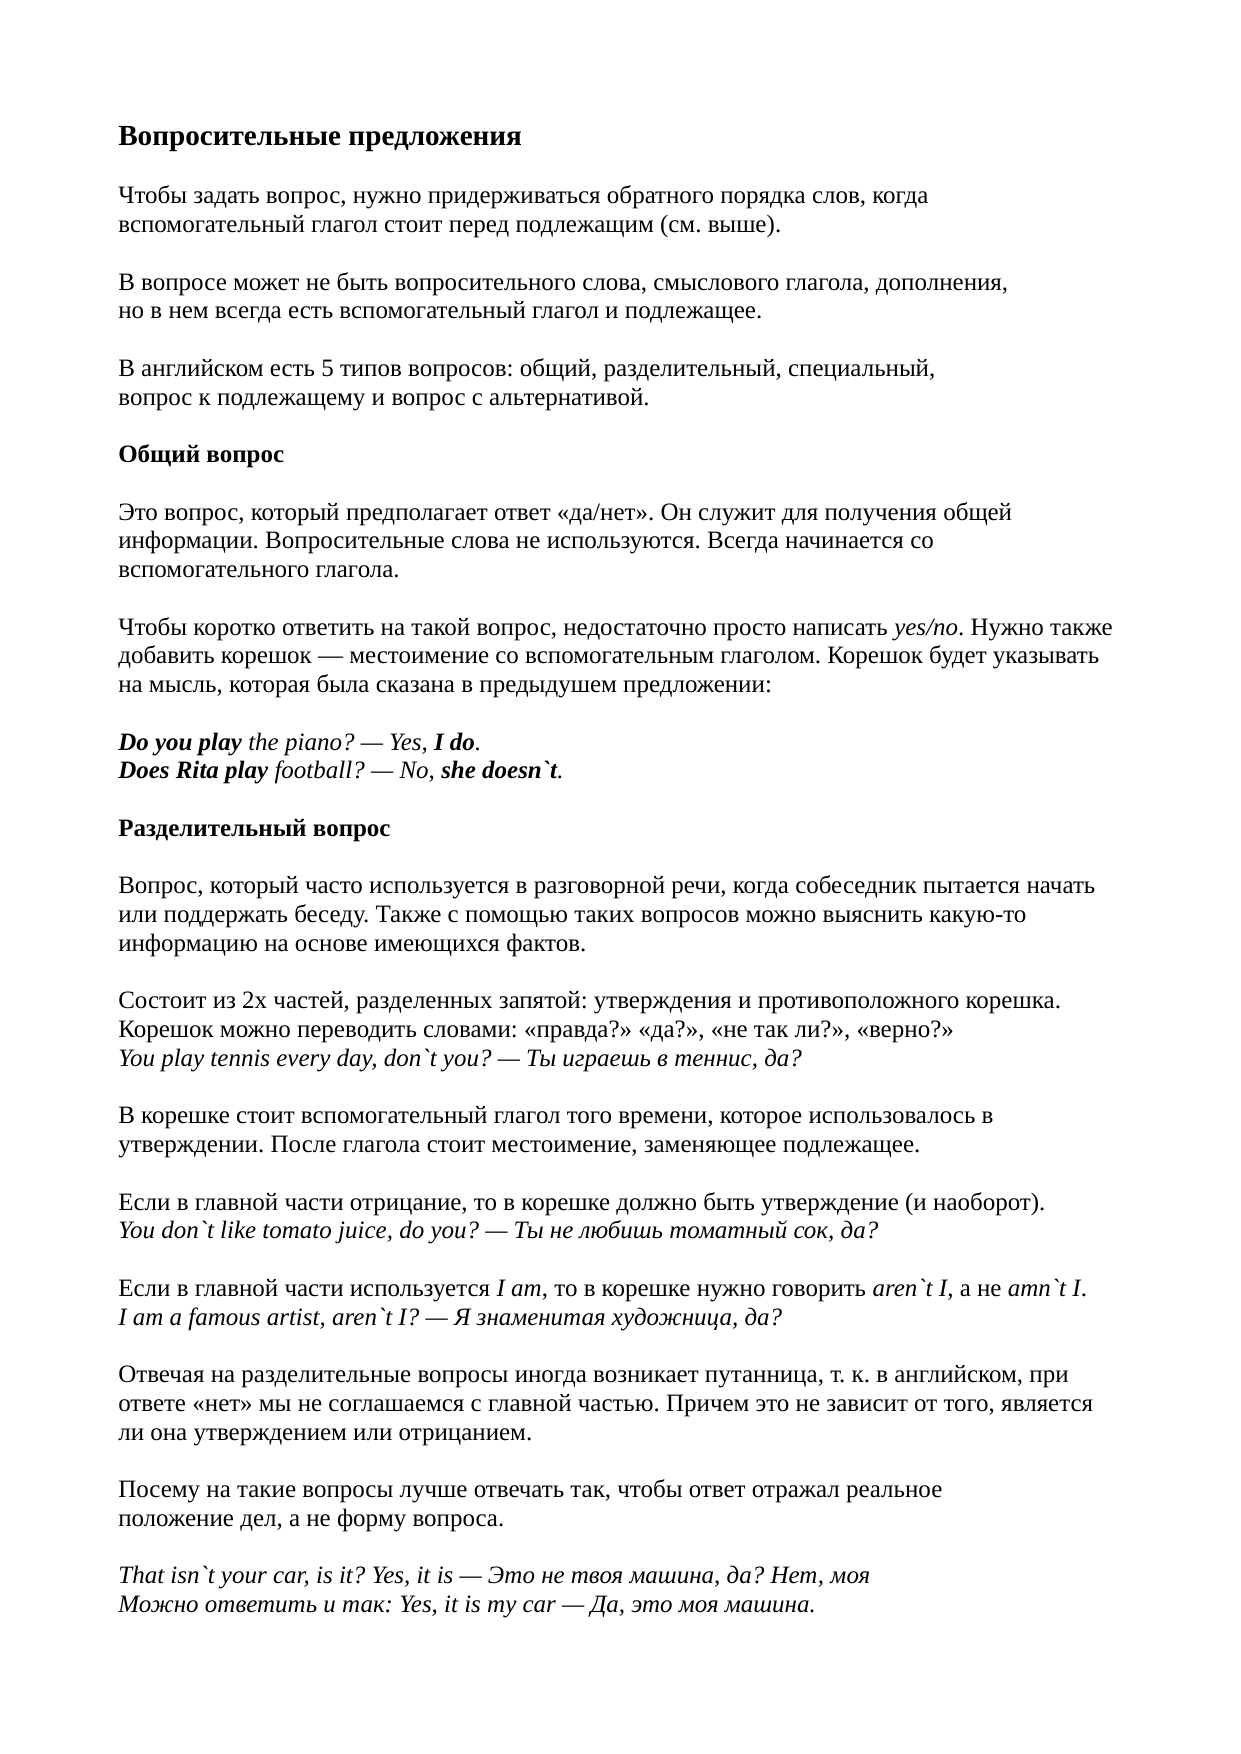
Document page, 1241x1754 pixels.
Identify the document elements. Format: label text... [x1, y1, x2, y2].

text вспомогательный глагол стоит перед подлежащим (см. выше). [118, 209, 1122, 238]
text Отвечая на разделительные вопросы иногда возникает путанница, т. к. в английском, при ответе «нет» мы не соглашаемся с главной частью. Причем это не зависит от того, является ли она утверждением или отрицанием. [118, 1359, 1122, 1445]
text You play tennis every day, don`t you? — Ты играешь в теннис, да? [118, 1043, 1122, 1072]
text Посему на такие вопросы лучше отвечать так, чтобы ответ отражал реальное [118, 1474, 1122, 1503]
text но в нем всегда есть вспомогательный глагол и подлежащее. [118, 295, 1122, 324]
text Состоит из 2х частей, разделенных запятой: утверждения и противоположного корешка. [118, 985, 1122, 1014]
text Вопросительные предложения [118, 118, 1122, 152]
text Можно ответить и так: Yes, it is my car — Да, это моя машина. [118, 1589, 1122, 1618]
text Разделительный вопрос [118, 813, 1122, 842]
text Чтобы задать вопрос, нужно придерживаться обратного порядка слов, когда [118, 180, 1122, 209]
text В английском есть 5 типов вопросов: общий, разделительный, специальный, [118, 353, 1122, 382]
text Если в главной части отрицание, то в корешке должно быть утверждение (и наоборот). [118, 1187, 1122, 1215]
text Корешок можно переводить словами: «правда?» «да?», «не так ли?», «верно?» [118, 1014, 1122, 1043]
text положение дел, а не форму вопроса. [118, 1503, 1122, 1532]
text You don`t like tomato juice, do you? — Ты не любишь томатный сок, да? [118, 1215, 1122, 1244]
text That isn`t your car, is it? Yes, it is — Это не твоя машина, да? Нет, моя [118, 1560, 1122, 1589]
text Do you play the piano? — Yes, I do. [118, 727, 1122, 755]
text Это вопрос, который предполагает ответ «да/нет». Он служит для получения общей информации. Вопросительные слова не используются. Всегда начинается со вспомогательного глагола. [118, 497, 1122, 583]
text Чтобы коротко ответить на такой вопрос, недостаточно просто написать yes/no. Нужно также добавить корешок — местоимение со вспомогательным глаголом. Корешок будет указывать на мысль, которая была сказана в предыдушем предложении: [118, 612, 1122, 698]
text вопрос к подлежащему и вопрос с альтернативой. [118, 382, 1122, 410]
text В вопросе может не быть вопросительного слова, смыслового глагола, дополнения, [118, 267, 1122, 295]
text В корешке стоит вспомогательный глагол того времени, которое использовалось в утверждении. После глагола стоит местоимение, заменяющее подлежащее. [118, 1100, 1122, 1158]
text Does Rita play football? — No, she doesn`t. [118, 755, 1122, 784]
text I am a famous artist, aren`t I? — Я знаменитая художница, да? [118, 1302, 1122, 1330]
text Вопрос, который часто используется в разговорной речи, когда собеседник пытается начать или поддержать беседу. Также с помощью таких вопросов можно выяснить какую-то информацию на основе имеющихся фактов. [118, 870, 1122, 957]
text Общий вопрос [118, 439, 1122, 468]
text Если в главной части используется I am, то в корешке нужно говорить aren`t I, а не amn`t I. [118, 1273, 1122, 1302]
